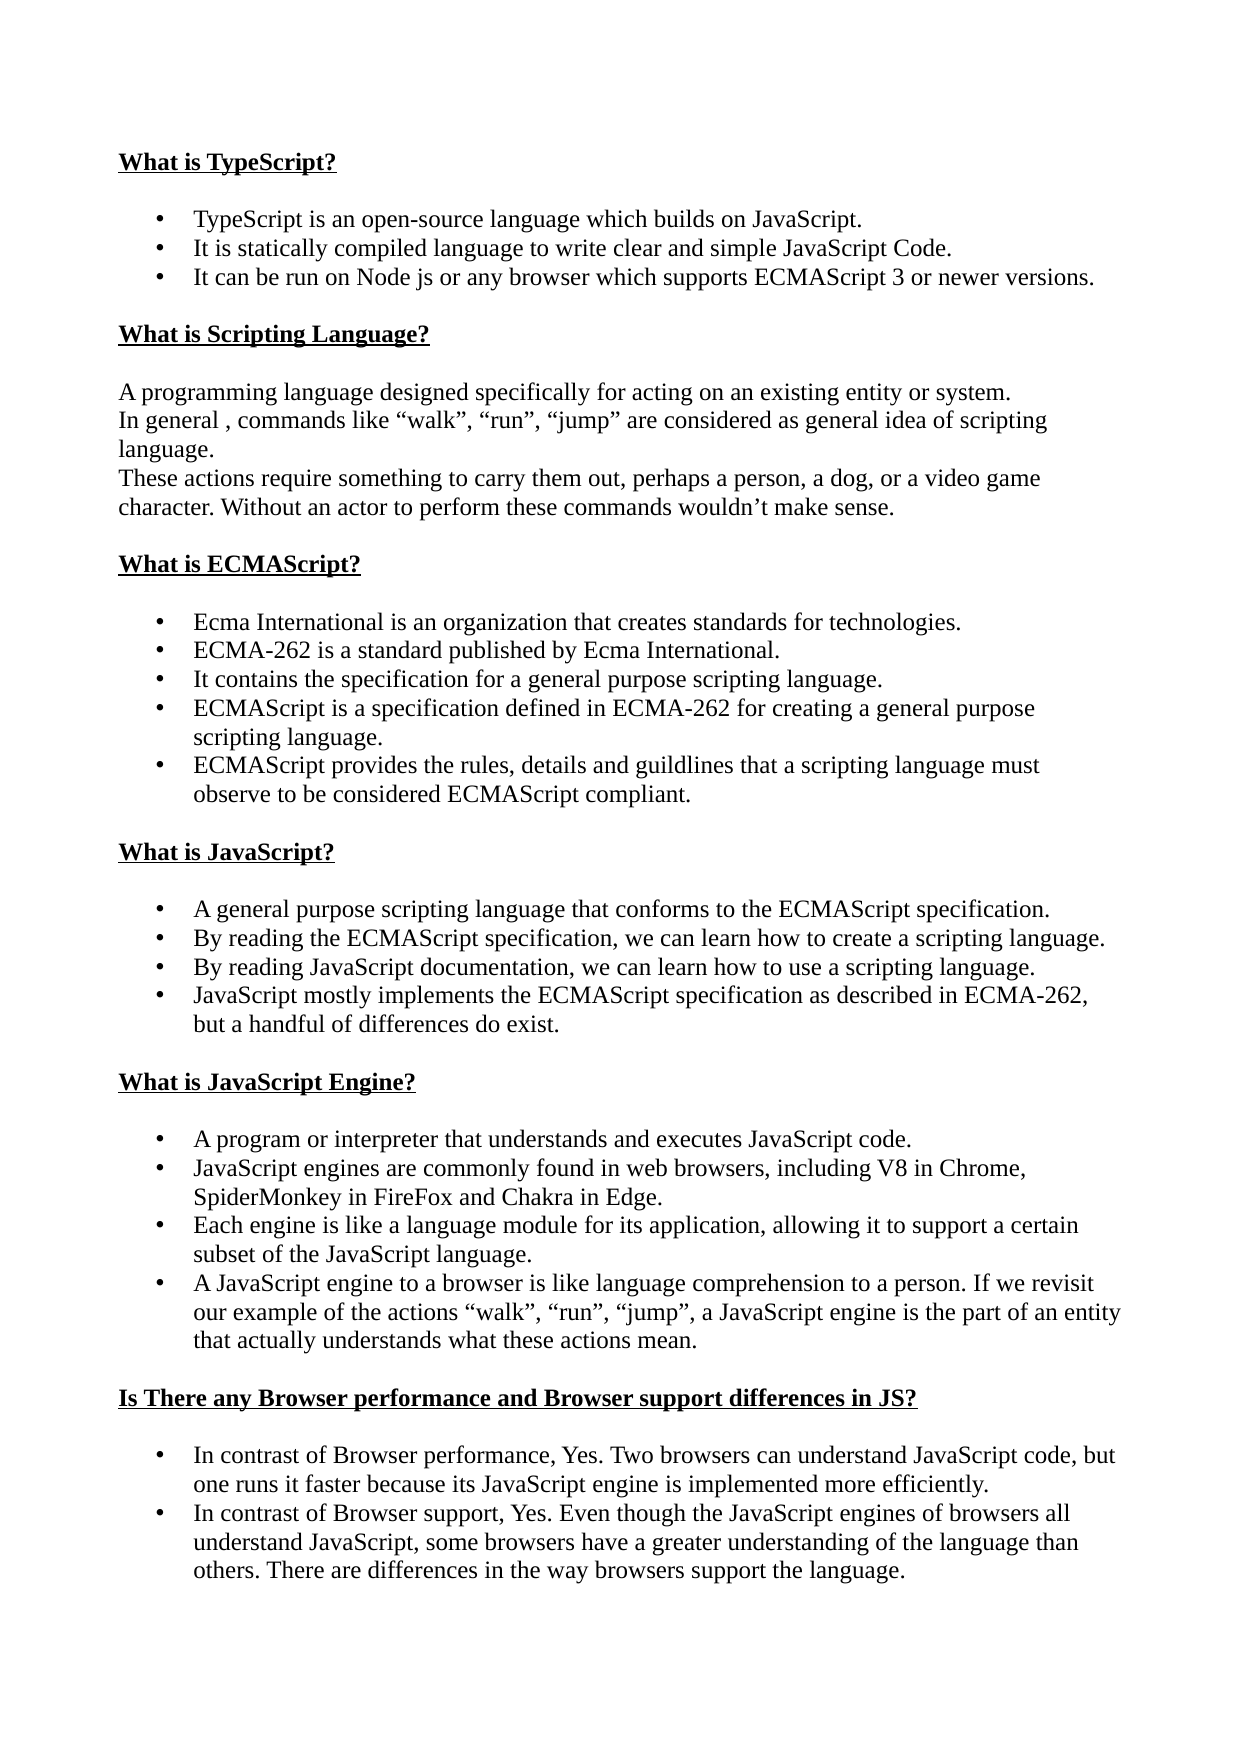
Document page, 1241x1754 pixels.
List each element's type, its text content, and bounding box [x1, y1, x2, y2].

text What is ECMAScript? [118, 549, 1122, 578]
list A general purpose scripting language that conforms to the ECMAScript specification. [156, 894, 1122, 923]
list In contrast of Browser support, Yes. Even though the JavaScript engines of browsers all understand JavaScript, some browsers have a greater understanding of the language than others. There are differences in the way browsers support the language. [156, 1498, 1122, 1584]
text These actions require something to carry them out, perhaps a person, a dog, or a video game character. Without an actor to perform these commands wouldn’t make sense. [118, 463, 1122, 521]
list ECMA-262 is a standard published by Ecma International. [156, 636, 1122, 664]
list TypeScript is an open-source language which builds on JavaScript. [156, 204, 1122, 233]
list In contrast of Browser performance, Yes. Two browsers can understand JavaScript code, but one runs it faster because its JavaScript engine is implemented more efficiently. [156, 1441, 1122, 1498]
text What is Scripting Language? [118, 319, 1122, 348]
list It can be run on Node js or any browser which supports ECMAScript 3 or newer versions. [156, 262, 1122, 291]
list A program or interpreter that understands and executes JavaScript code. [156, 1124, 1122, 1153]
list By reading JavaScript documentation, we can learn how to use a scripting language. [156, 952, 1122, 981]
text What is TypeScript? [118, 147, 1122, 176]
list ECMAScript is a specification defined in ECMA-262 for creating a general purpose scripting language. [156, 693, 1122, 751]
list A JavaScript engine to a browser is like language comprehension to a person. If we revisit our example of the actions “walk”, “run”, “jump”, a JavaScript engine is the part of an entity that actually understands what these actions mean. [156, 1268, 1122, 1354]
list It contains the specification for a general purpose scripting language. [156, 664, 1122, 693]
list Each engine is like a language module for its application, allowing it to support a certain subset of the JavaScript language. [156, 1211, 1122, 1268]
text A programming language designed specifically for acting on an existing entity or system. [118, 377, 1122, 406]
list JavaScript engines are commonly found in web browsers, including V8 in Chrome, SpiderMonkey in FireFox and Chakra in Edge. [156, 1153, 1122, 1211]
list JavaScript mostly implements the ECMAScript specification as described in ECMA-262, but a handful of differences do exist. [156, 981, 1122, 1038]
list Ecma International is an organization that creates standards for technologies. [156, 607, 1122, 636]
list It is statically compiled language to write clear and simple JavaScript Code. [156, 233, 1122, 262]
text In general , commands like “walk”, “run”, “jump” are considered as general idea of scripting language. [118, 406, 1122, 463]
text Is There any Browser performance and Browser support differences in JS? [118, 1383, 1122, 1412]
text What is JavaScript Engine? [118, 1067, 1122, 1096]
list By reading the ECMAScript specification, we can learn how to create a scripting language. [156, 923, 1122, 952]
list ECMAScript provides the rules, details and guildlines that a scripting language must observe to be considered ECMAScript compliant. [156, 751, 1122, 808]
text What is JavaScript? [118, 837, 1122, 866]
